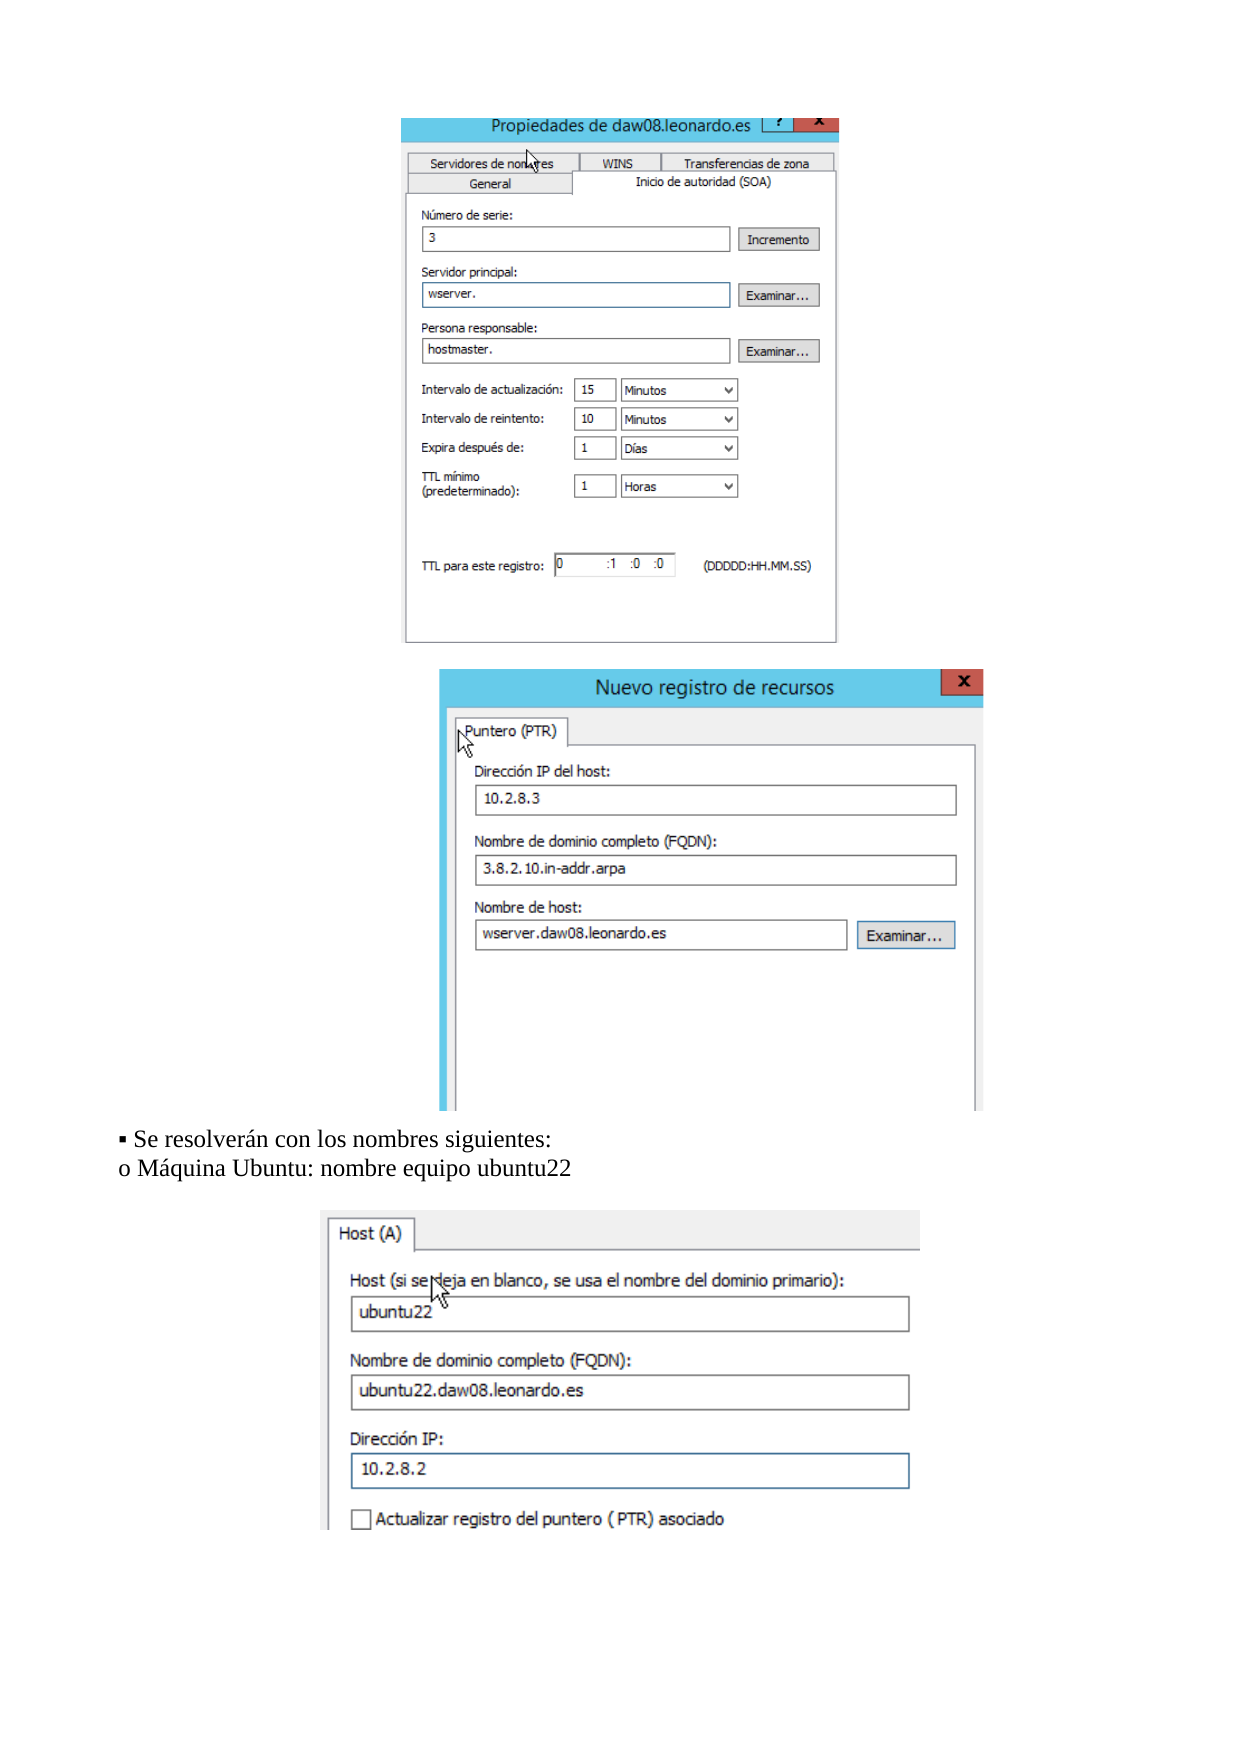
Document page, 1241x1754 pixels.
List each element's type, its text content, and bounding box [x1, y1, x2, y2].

picture [401, 118, 840, 643]
picture [320, 1210, 920, 1530]
picture [439, 669, 984, 1111]
text ▪ Se resolverán con los nombres siguientes: [118, 1124, 1122, 1153]
text o Máquina Ubuntu: nombre equipo ubuntu22 [118, 1153, 1122, 1182]
